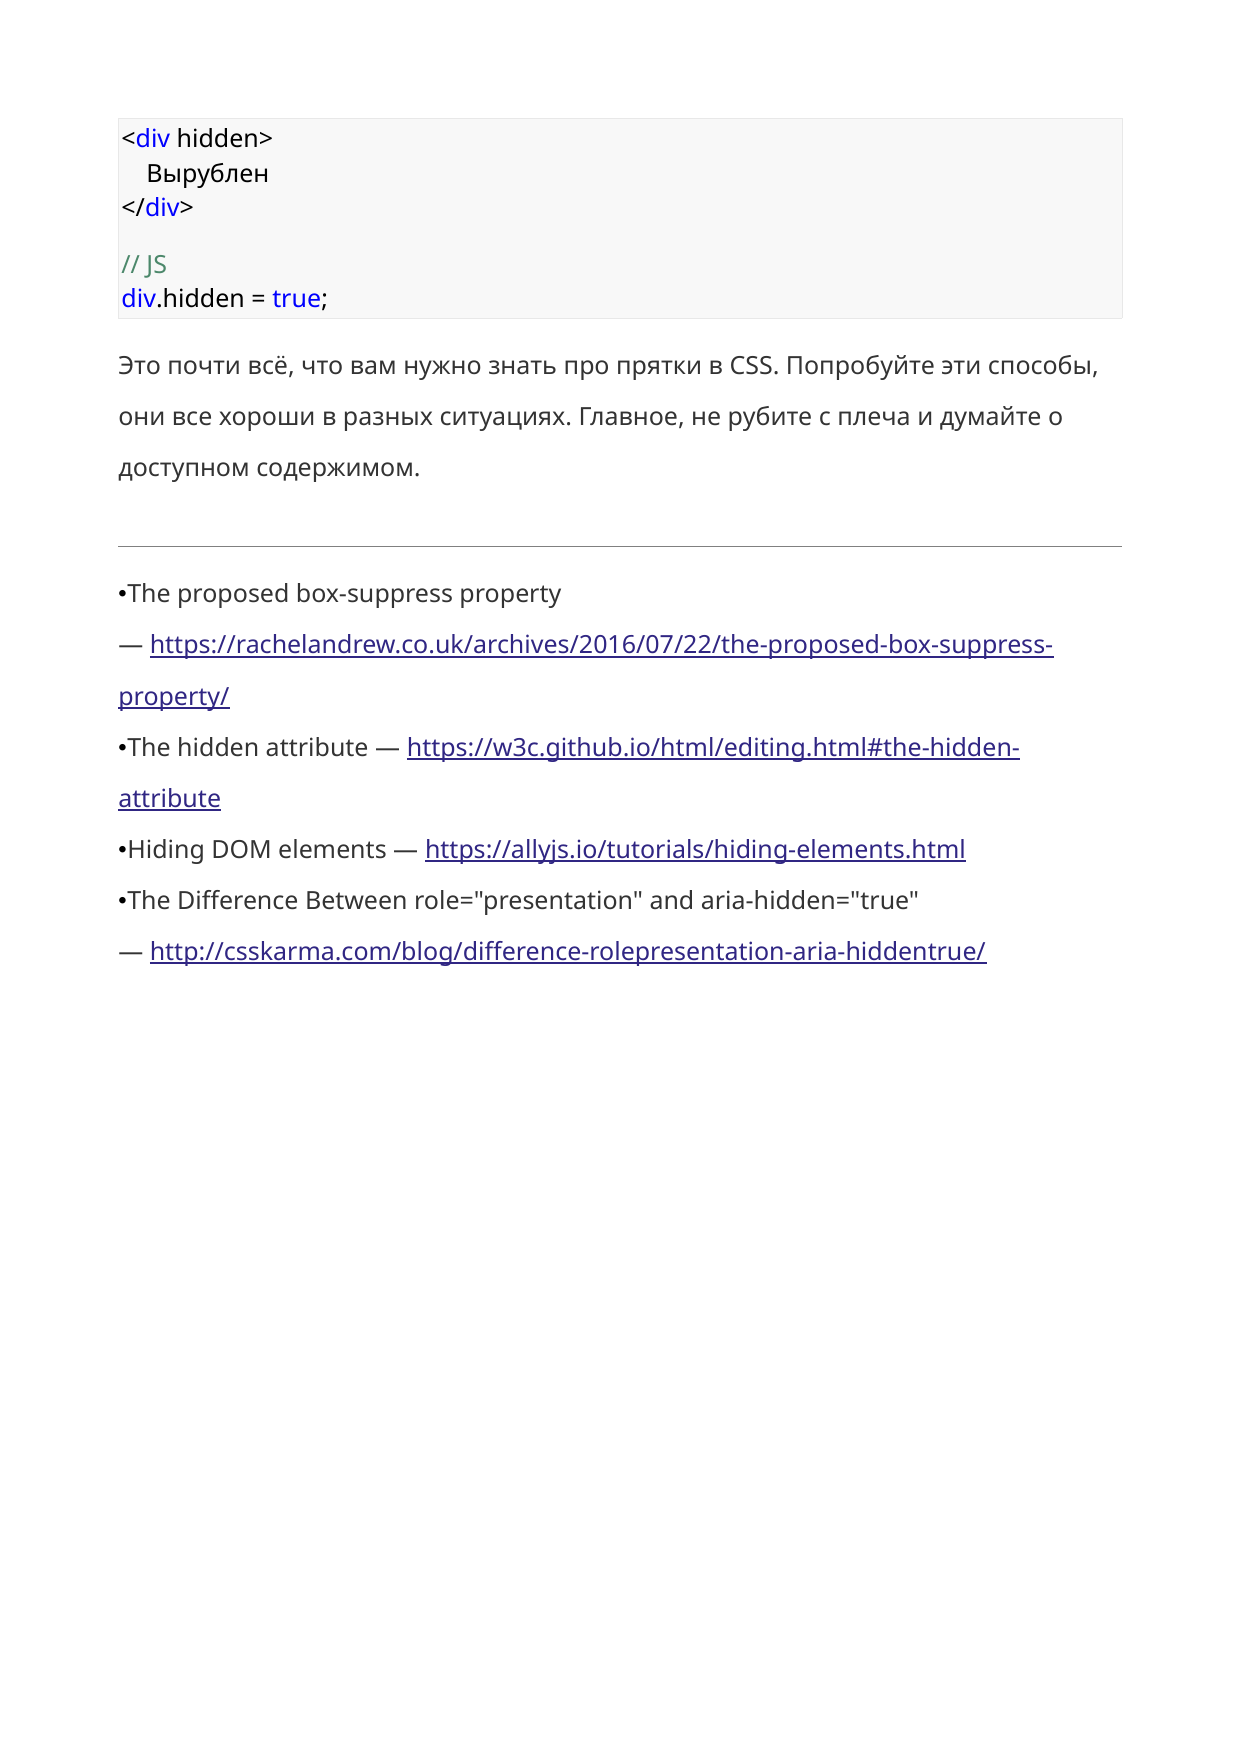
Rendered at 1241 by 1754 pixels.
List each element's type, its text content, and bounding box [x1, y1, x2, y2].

text Вырублен [119, 152, 1122, 186]
text <div hidden> [119, 119, 1122, 152]
text </div> [119, 186, 1122, 220]
list The hidden attribute — https://w3c.github.io/html/editing.html#the-hidden-attribute [118, 729, 1122, 814]
text Это почти всё, что вам нужно знать про прятки в CSS. Попробуйте эти способы, они все хороши в разных ситуациях. Главное, не рубите с плеча и думайте о доступном содержимом. [118, 348, 1122, 484]
list The proposed box-suppress property — https://rachelandrew.co.uk/archives/2016/07/22/the-proposed-box-suppress-property/ [118, 576, 1122, 712]
list Hiding DOM elements — https://allyjs.io/tutorials/hiding-elements.html [118, 831, 1122, 865]
text div.hidden = true; [119, 278, 1122, 318]
text // JS [119, 244, 1122, 278]
list The Difference Between role="presentation" and aria-hidden="true" — http://csskarma.com/blog/difference-rolepresentation-aria-hiddentrue/ [118, 882, 1122, 967]
